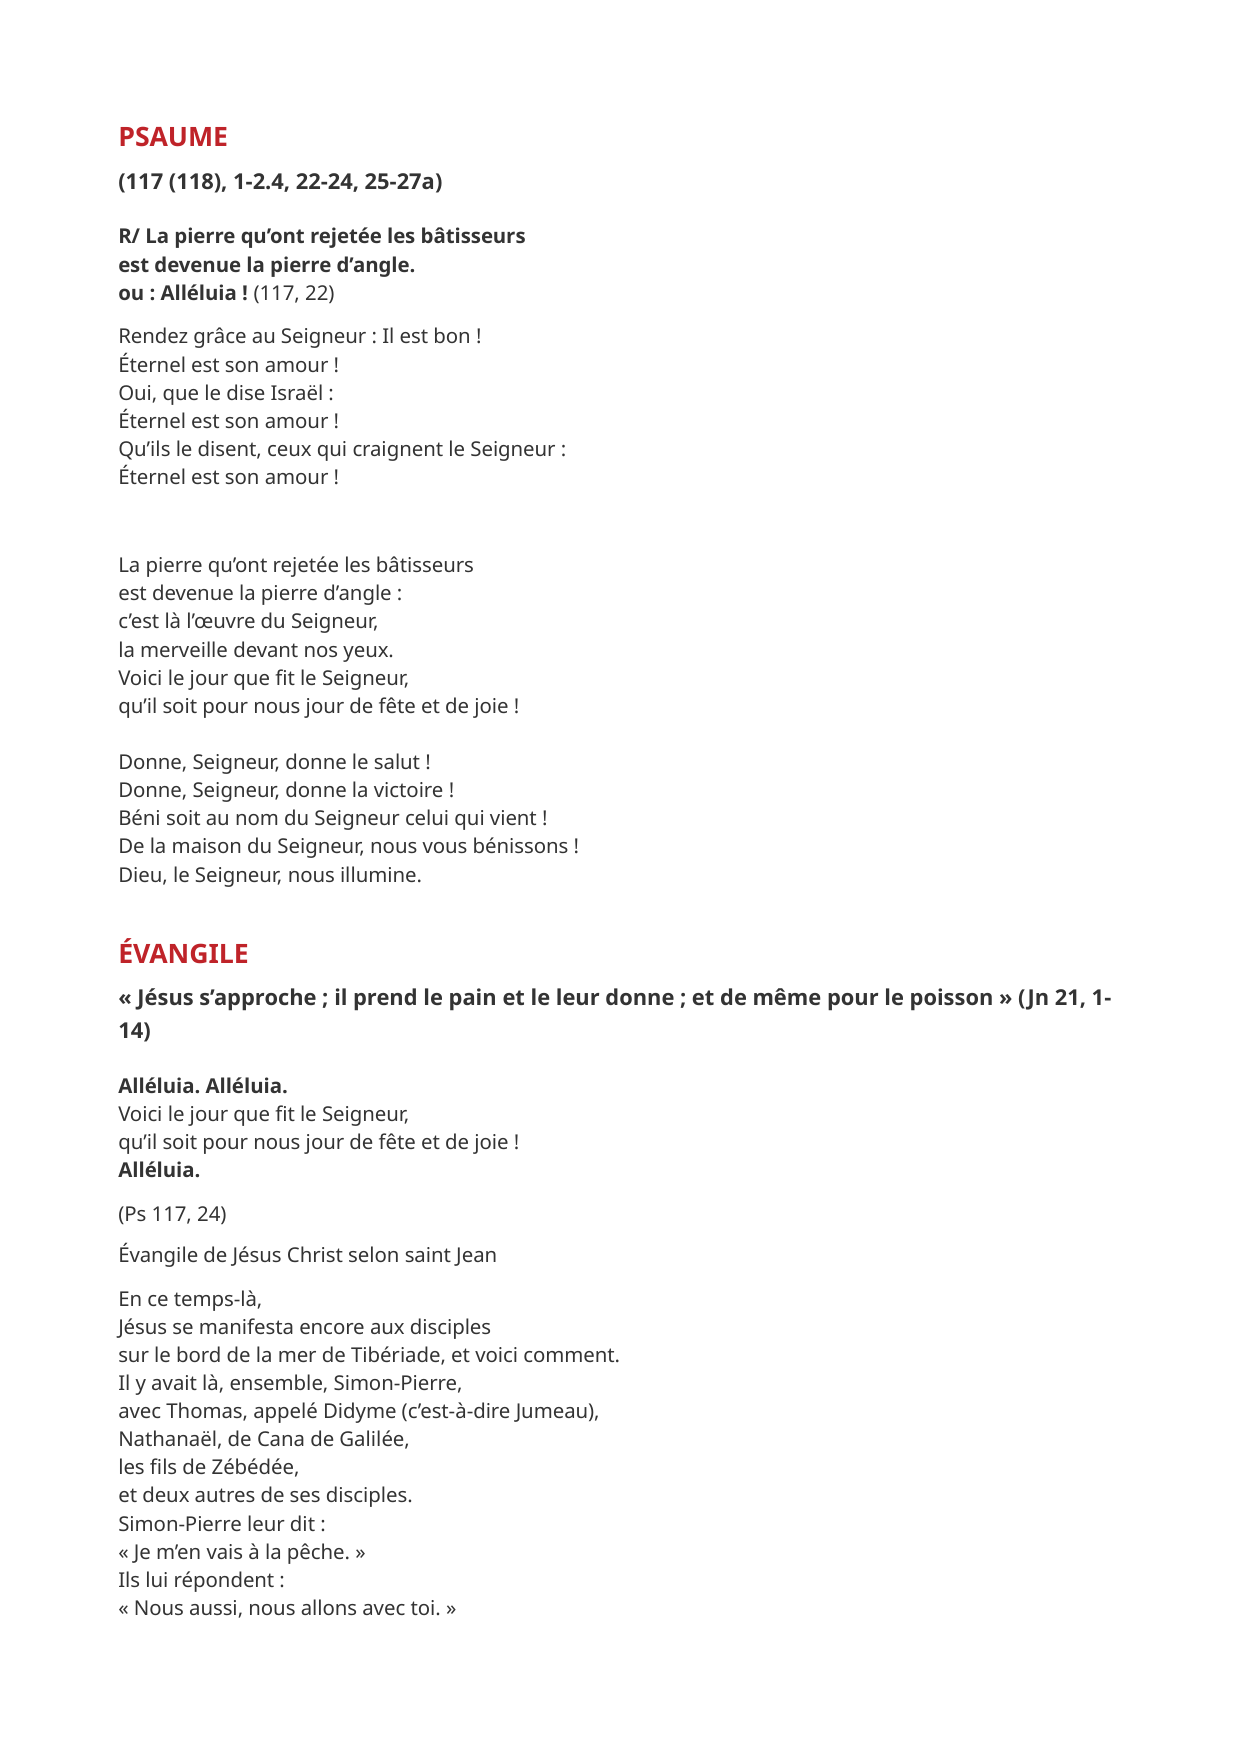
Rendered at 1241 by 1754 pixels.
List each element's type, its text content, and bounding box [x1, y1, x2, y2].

text Évangile de Jésus Christ selon saint Jean [118, 1240, 1122, 1268]
text (Ps 117, 24) [118, 1199, 1122, 1227]
text En ce temps-là, Jésus se manifesta encore aux disciples sur le bord de la mer de Tibériade, et voici comment. Il y avait là, ensemble, Simon-Pierre, avec Thomas, appelé Didyme (c’est-à-dire Jumeau), Nathanaël, de Cana de Galilée, les fils de Zébédée, et deux autres de ses disciples. Simon-Pierre leur dit : « Je m’en vais à la pêche. » Ils lui répondent : « Nous aussi, nous allons avec toi. » [118, 1284, 1122, 1621]
text R/ La pierre qu’ont rejetée les bâtisseurs est devenue la pierre d’angle. ou : Alléluia ! (117, 22) [118, 222, 1122, 306]
subtitle (117 (118), 1-2.4, 22-24, 25-27a) [118, 166, 1122, 195]
text Alléluia. Alléluia. Voici le jour que fit le Seigneur, qu’il soit pour nous jour de fête et de joie ! Alléluia. [118, 1071, 1122, 1184]
text Rendez grâce au Seigneur : Il est bon ! Éternel est son amour ! Oui, que le dise Israël : Éternel est son amour ! Qu’ils le disent, ceux qui craignent le Seigneur : Éternel est son amour ! [118, 322, 1122, 491]
text La pierre qu’ont rejetée les bâtisseurs est devenue la pierre d’angle : c’est là l’œuvre du Seigneur, la merveille devant nos yeux. Voici le jour que fit le Seigneur, qu’il soit pour nous jour de fête et de joie ! Donne, Seigneur, donne le salut ! Donne, Seigneur, donne la victoire ! Béni soit au nom du Seigneur celui qui vient ! De la maison du Seigneur, nous vous bénissons ! Dieu, le Seigneur, nous illumine. [118, 551, 1122, 888]
subtitle PSAUME [118, 118, 1122, 154]
subtitle ÉVANGILE [118, 935, 1122, 971]
subtitle « Jésus s’approche ; il prend le pain et le leur donne ; et de même pour le poisson » (Jn 21, 1-14) [118, 982, 1122, 1045]
